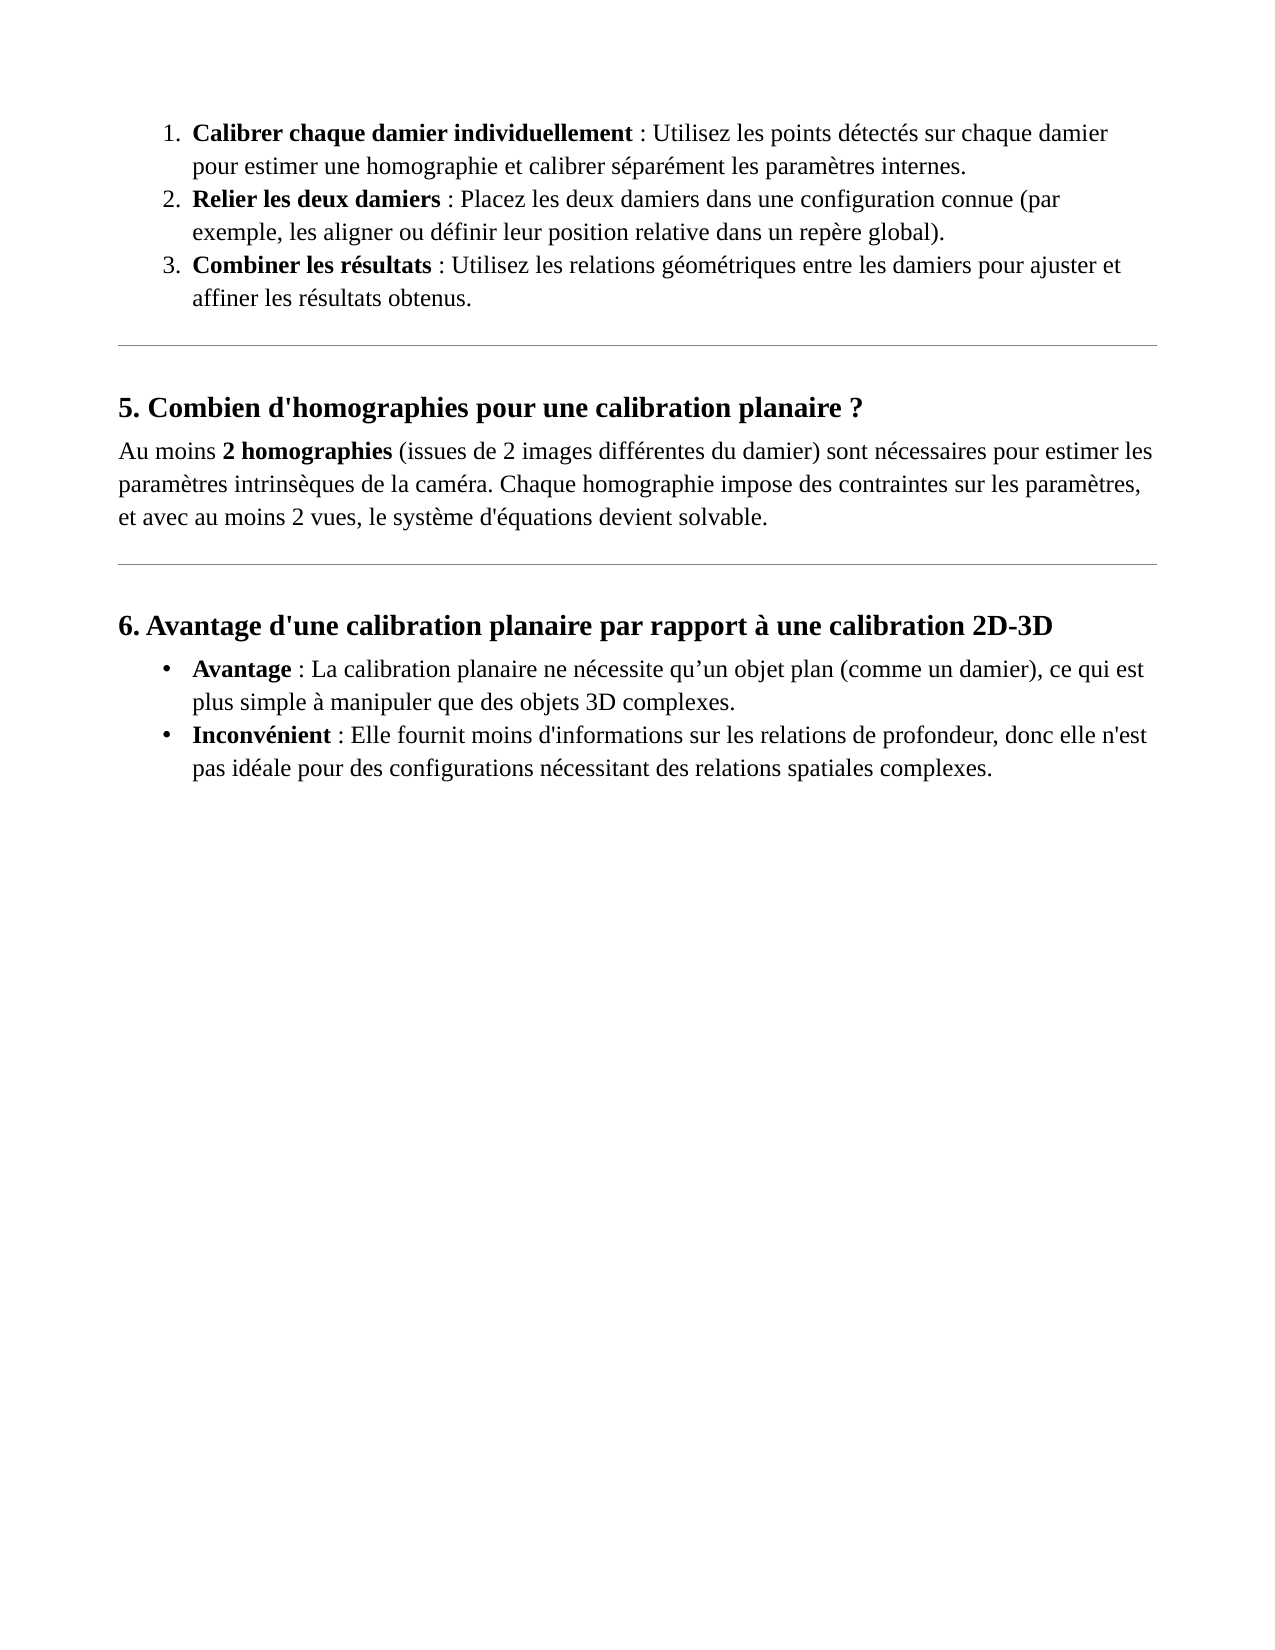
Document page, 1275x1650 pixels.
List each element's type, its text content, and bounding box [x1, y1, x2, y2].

list Relier les deux damiers : Placez les deux damiers dans une configuration connue (par exemple, les aligner ou définir leur position relative dans un repère global). [162, 184, 1157, 246]
list Avantage : La calibration planaire ne nécessite qu’un objet plan (comme un damier), ce qui est plus simple à manipuler que des objets 3D complexes. [162, 654, 1157, 716]
text Au moins 2 homographies (issues de 2 images différentes du damier) sont nécessaires pour estimer les paramètres intrinsèques de la caméra. Chaque homographie impose des contraintes sur les paramètres, et avec au moins 2 vues, le système d'équations devient solvable. [118, 436, 1157, 531]
list Calibrer chaque damier individuellement : Utilisez les points détectés sur chaque damier pour estimer une homographie et calibrer séparément les paramètres internes. [162, 118, 1157, 180]
subtitle 5. Combien d'homographies pour une calibration planaire ? [118, 390, 1157, 423]
list Inconvénient : Elle fournit moins d'informations sur les relations de profondeur, donc elle n'est pas idéale pour des configurations nécessitant des relations spatiales complexes. [162, 720, 1157, 782]
list Combiner les résultats : Utilisez les relations géométriques entre les damiers pour ajuster et affiner les résultats obtenus. [162, 250, 1157, 312]
subtitle 6. Avantage d'une calibration planaire par rapport à une calibration 2D-3D [118, 608, 1157, 642]
